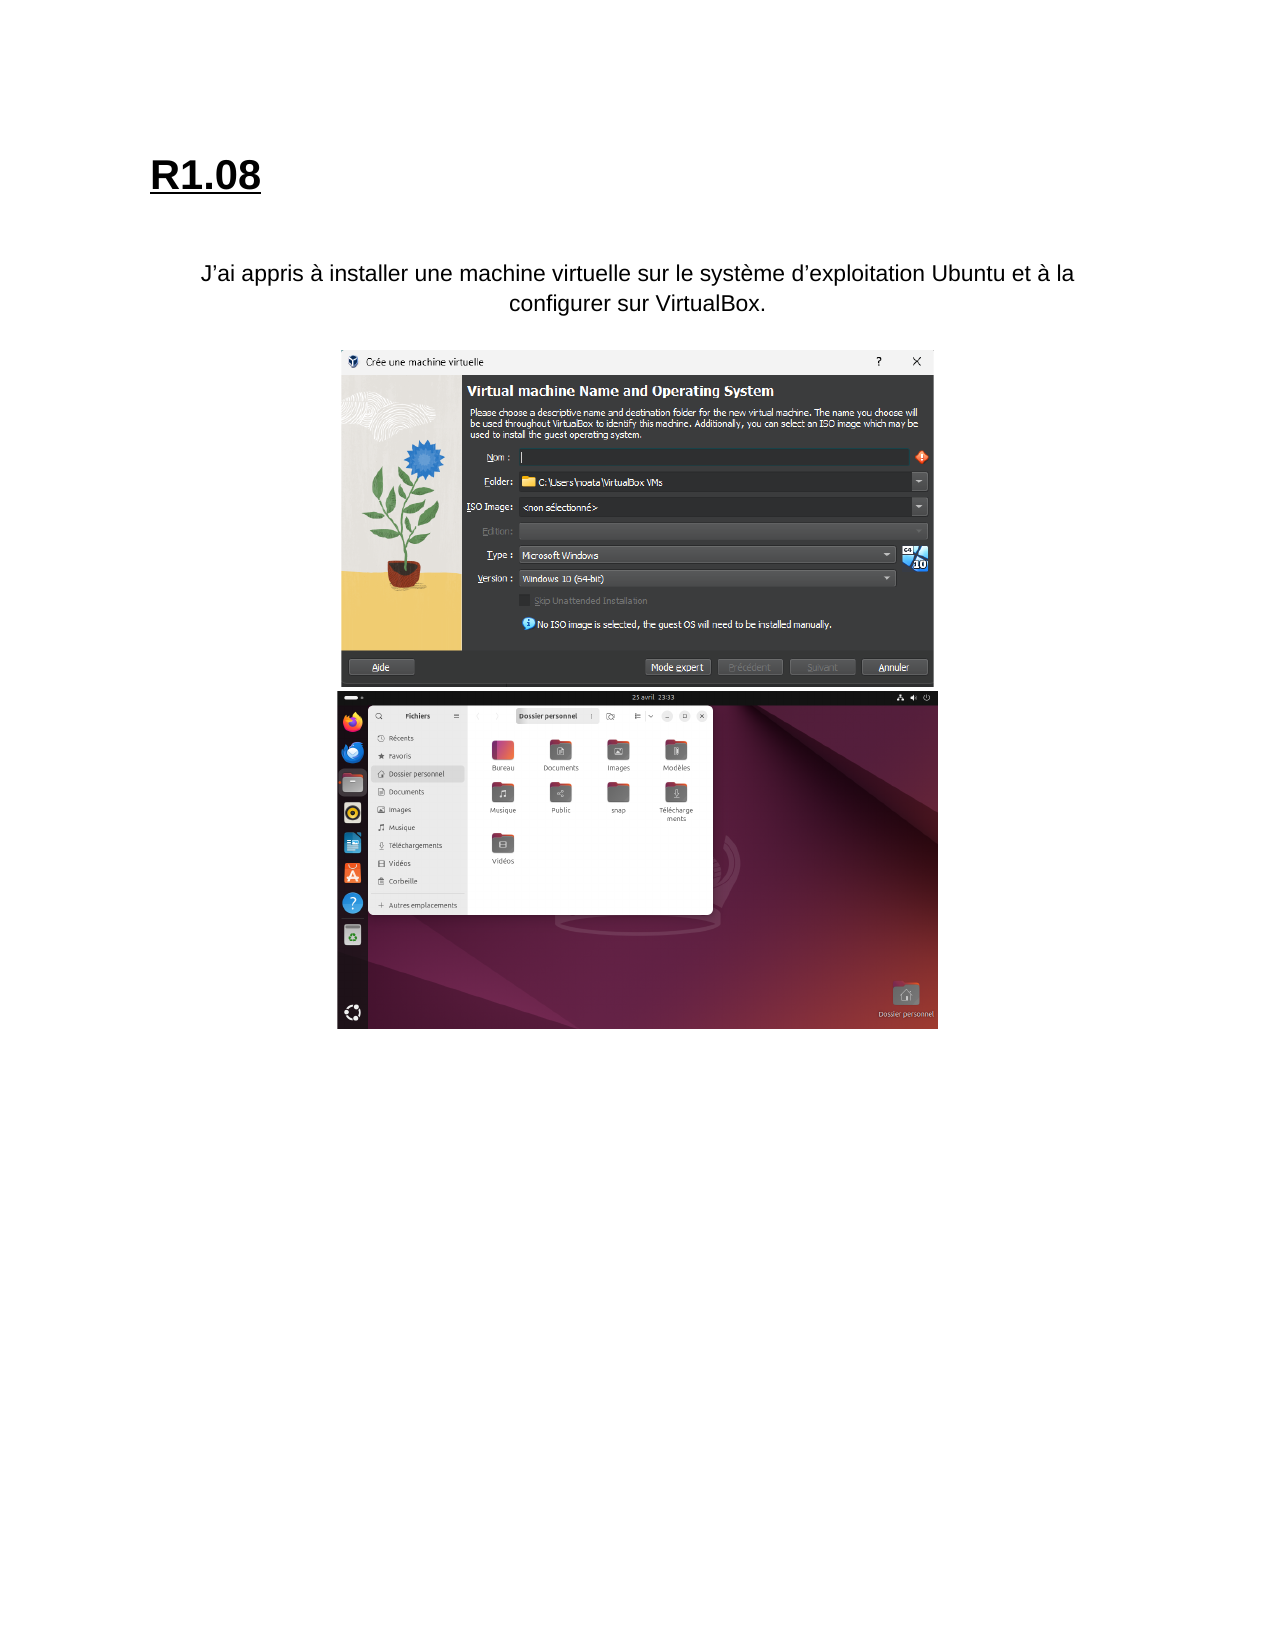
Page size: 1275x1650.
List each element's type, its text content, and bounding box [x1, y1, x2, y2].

text J’ai appris à installer une machine virtuelle sur le système d’exploitation Ubuntu et à la configurer sur VirtualBox. [150, 260, 1125, 317]
picture [341, 350, 934, 687]
picture [337, 691, 938, 1029]
text R1.08 [150, 150, 1125, 198]
